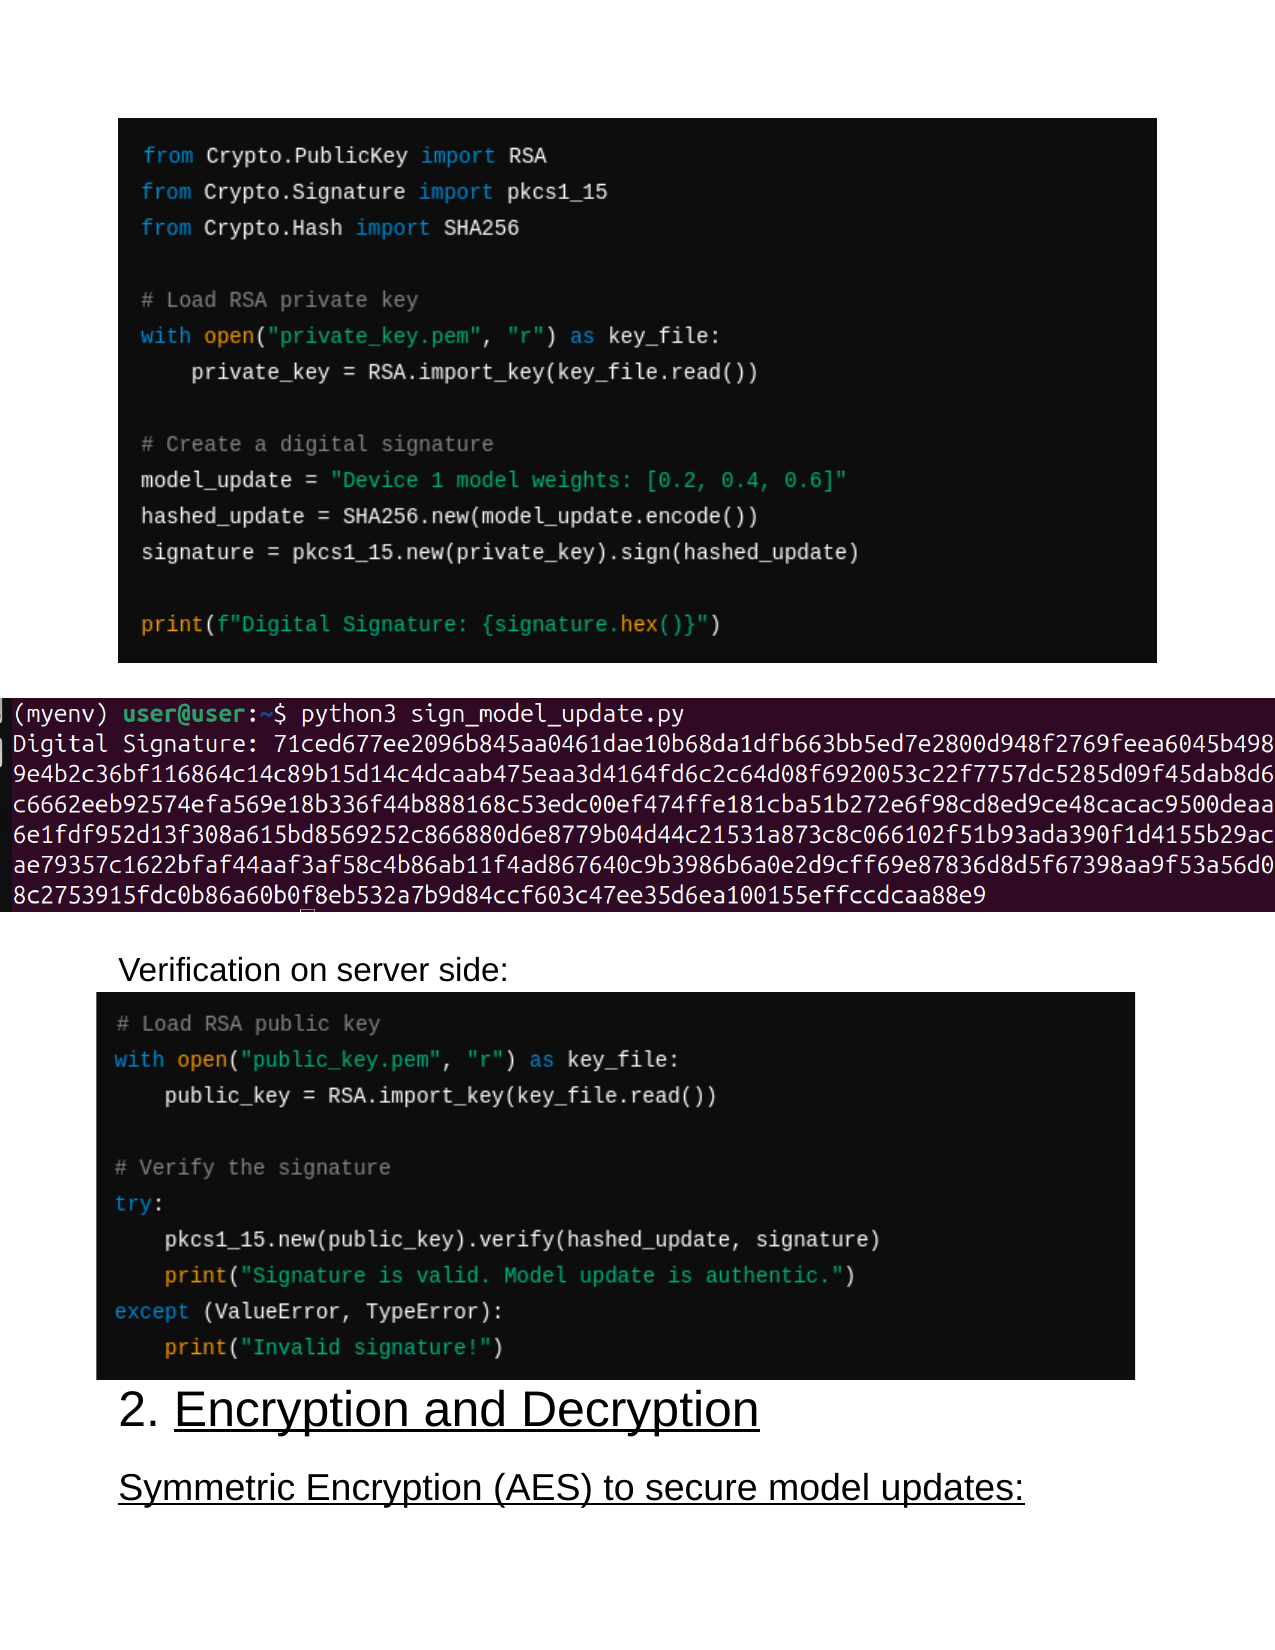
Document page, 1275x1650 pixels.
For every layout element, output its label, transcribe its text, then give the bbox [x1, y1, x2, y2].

text Symmetric Encryption (AES) to secure model updates: [118, 1466, 1157, 1509]
text Verification on server side: [118, 949, 1157, 988]
text 2. Encryption and Decryption [118, 1017, 1157, 1437]
